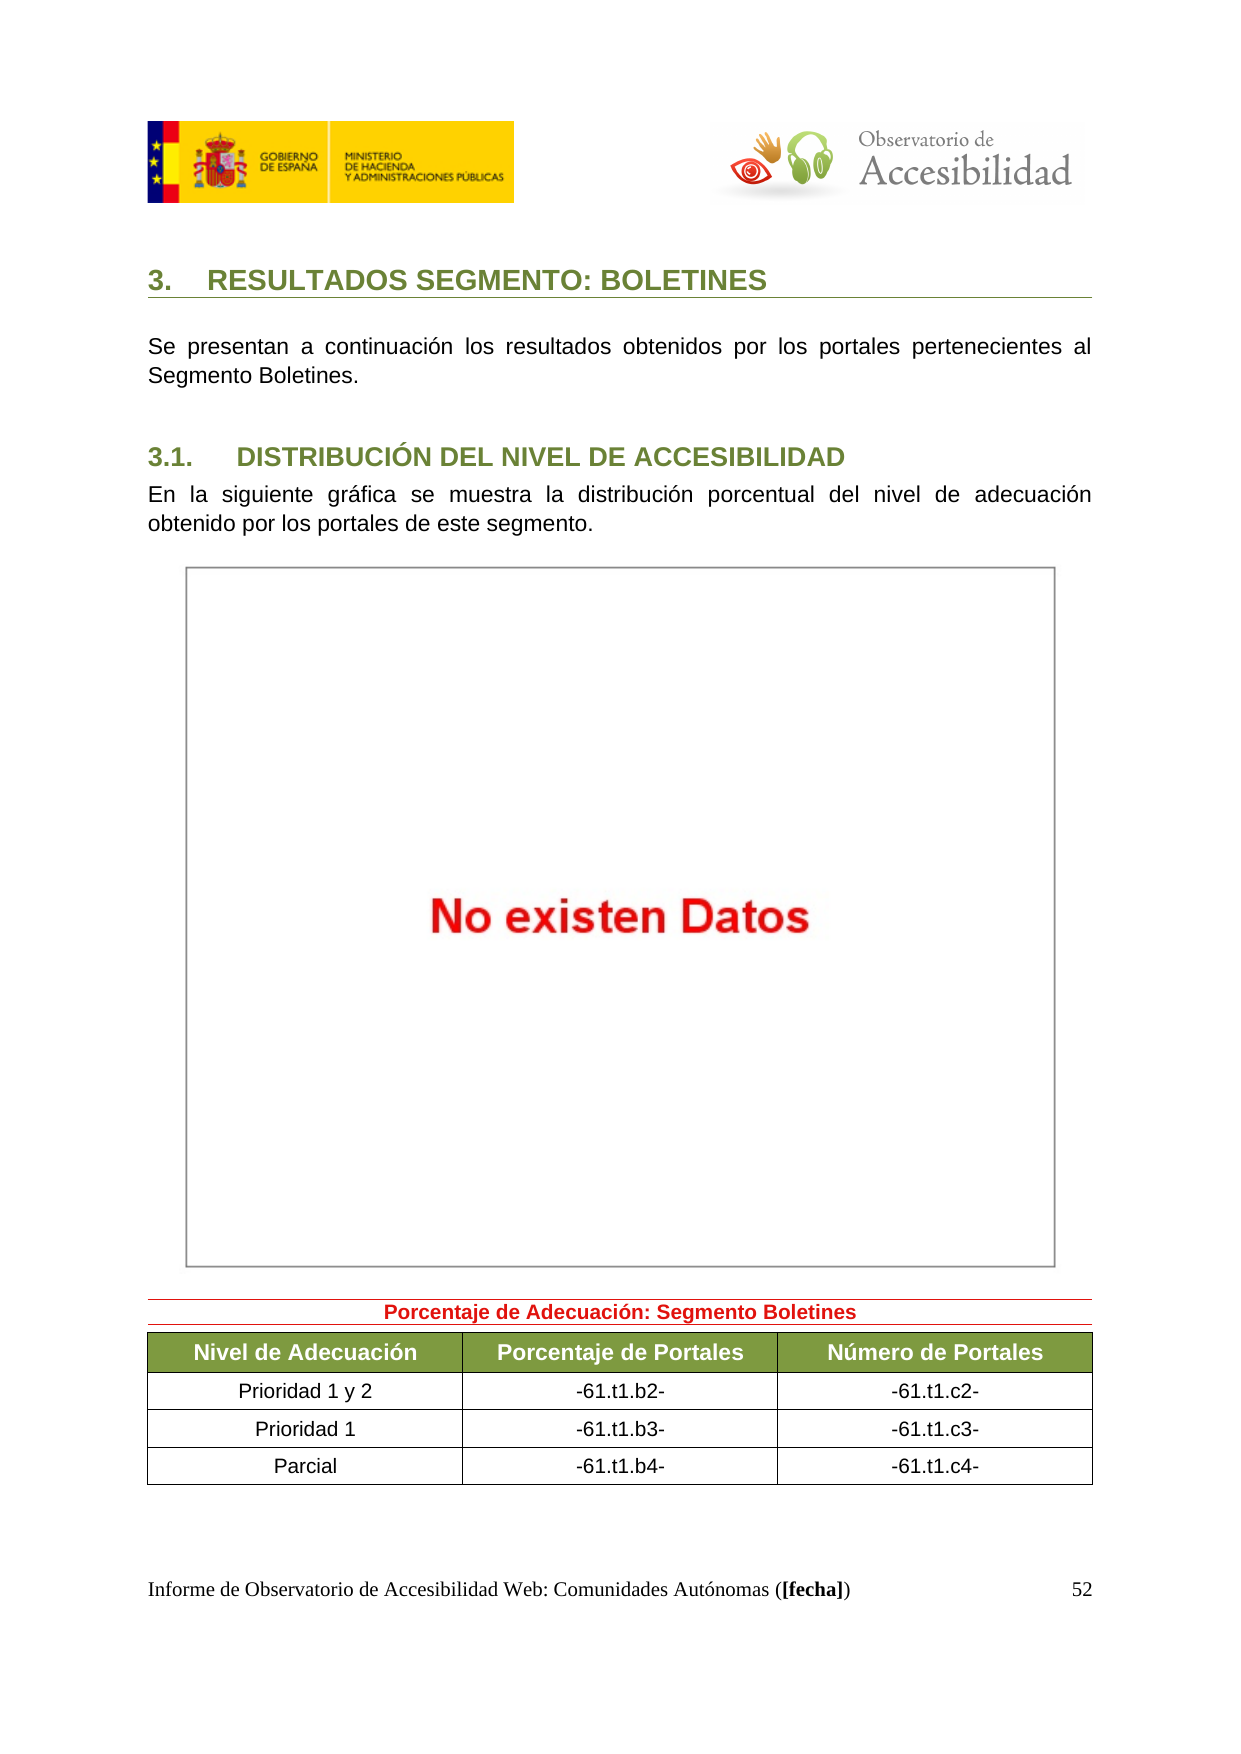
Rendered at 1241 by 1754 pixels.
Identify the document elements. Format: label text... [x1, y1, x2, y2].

list Distribución del nivel de accesibilidad [148, 441, 1092, 472]
table_cell -61.t1.b4- [463, 1448, 777, 1484]
table_cell -61.t1.c4- [778, 1448, 1092, 1484]
table_cell Prioridad 1 y 2 [148, 1373, 462, 1409]
table_cell -61.t1.b2- [463, 1373, 777, 1409]
picture [178, 564, 1062, 1274]
table_cell Prioridad 1 [148, 1410, 462, 1447]
list Resultados Segmento: Boletines [148, 263, 1092, 297]
table_header Número de Portales [778, 1333, 1092, 1372]
table_cell -61.t1.b3- [463, 1410, 777, 1447]
table_header Porcentaje de Portales [463, 1333, 777, 1372]
picture [710, 122, 1086, 205]
picture [147, 121, 514, 203]
text En la siguiente gráfica se muestra la distribución porcentual del nivel de adecuación obtenido por los portales de este segmento. [148, 481, 1092, 537]
text Se presentan a continuación los resultados obtenidos por los portales pertenecientes al Segmento Boletines. [148, 333, 1092, 388]
table_cell -61.t1.c2- [778, 1373, 1092, 1409]
table_cell Parcial [148, 1448, 462, 1484]
table_header Nivel de Adecuación [148, 1333, 462, 1372]
text Porcentaje de Adecuación: Segmento Boletines [148, 1300, 1092, 1324]
table_cell -61.t1.c3- [778, 1410, 1092, 1447]
